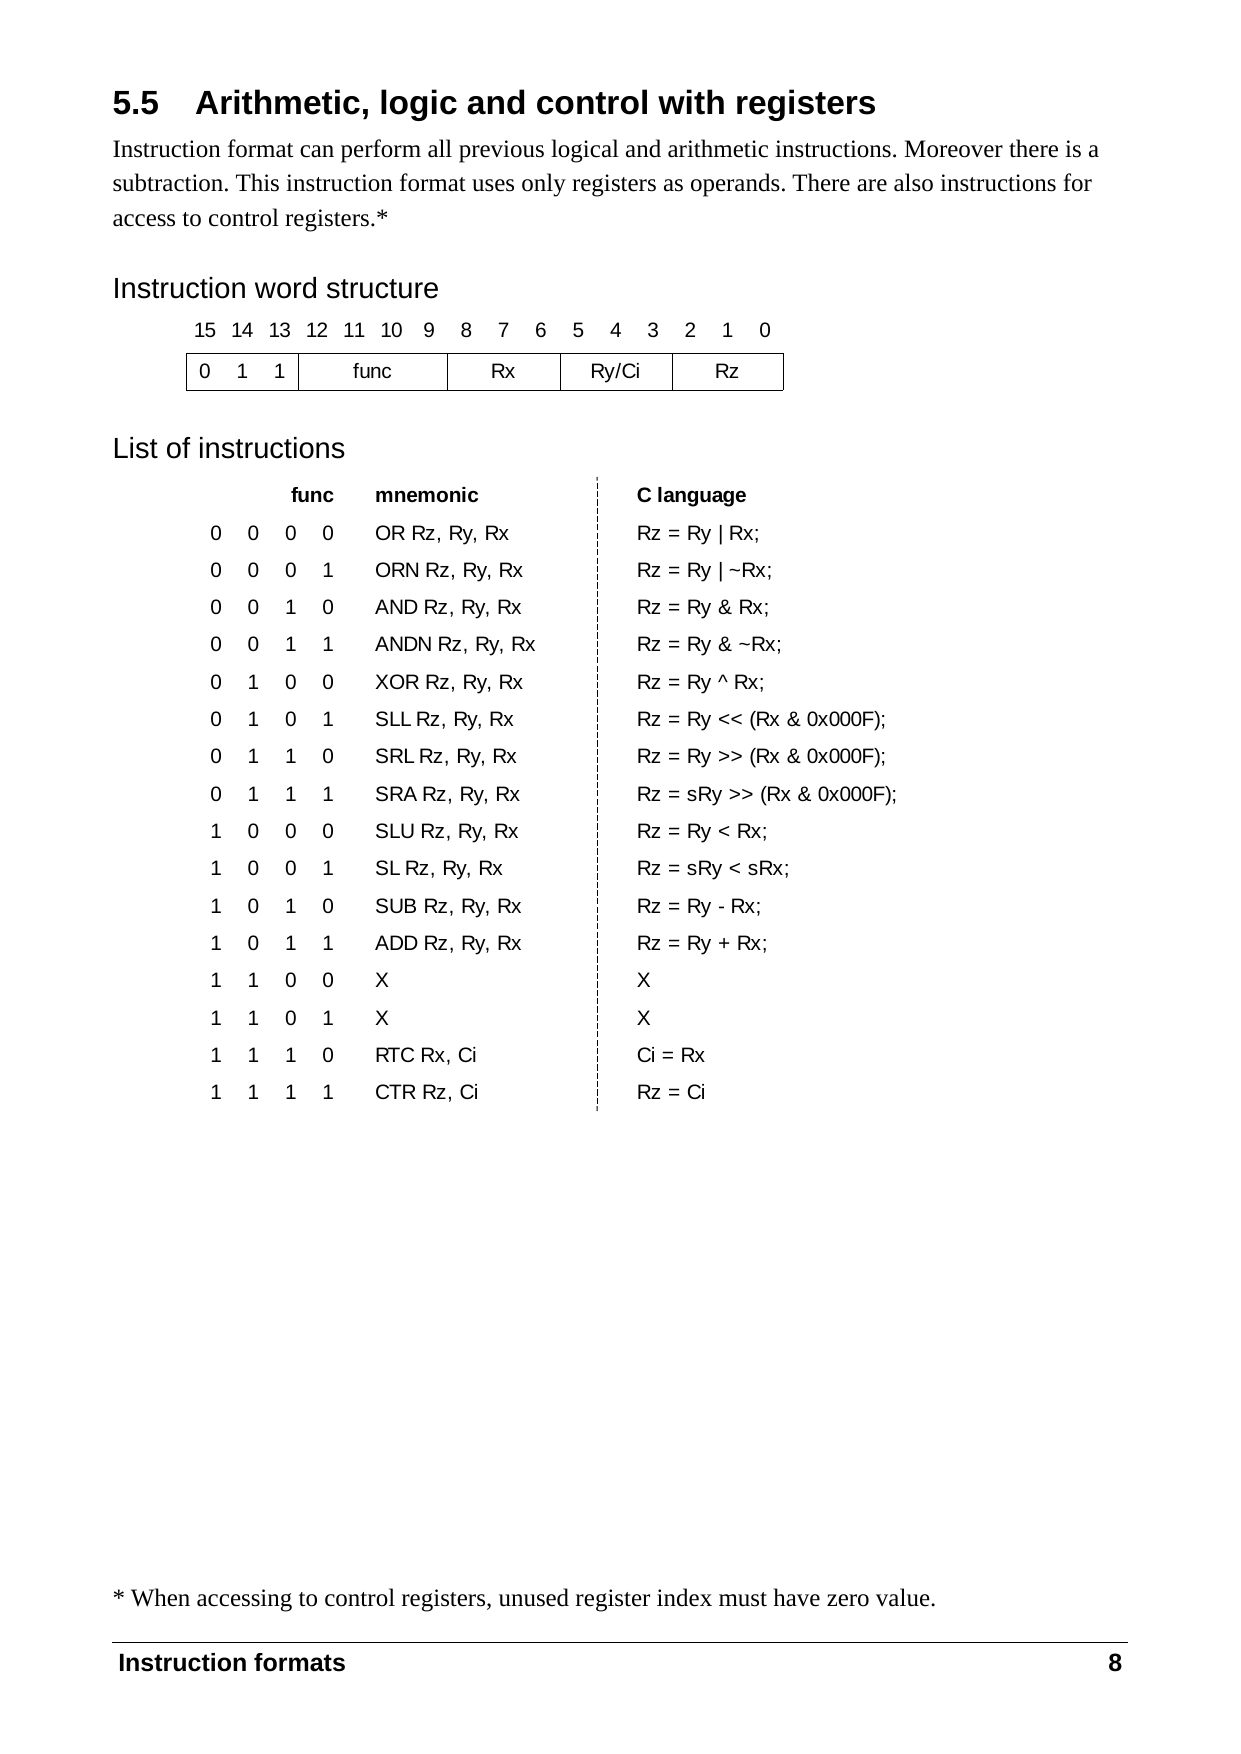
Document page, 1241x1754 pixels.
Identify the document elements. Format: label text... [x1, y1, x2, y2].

subtitle List of instructions [112, 431, 1128, 464]
text Instruction format can perform all previous logical and arithmetic instructions. Moreover there is a subtraction. This instruction format uses only registers as operands. There are also instructions for access to control registers.* [112, 134, 1128, 231]
subtitle Instruction word structure [112, 271, 1128, 304]
subtitle Arithmetic, logic and control with registers [112, 83, 1128, 121]
text * When accessing to control registers, unused register index must have zero value. [112, 1583, 1128, 1612]
